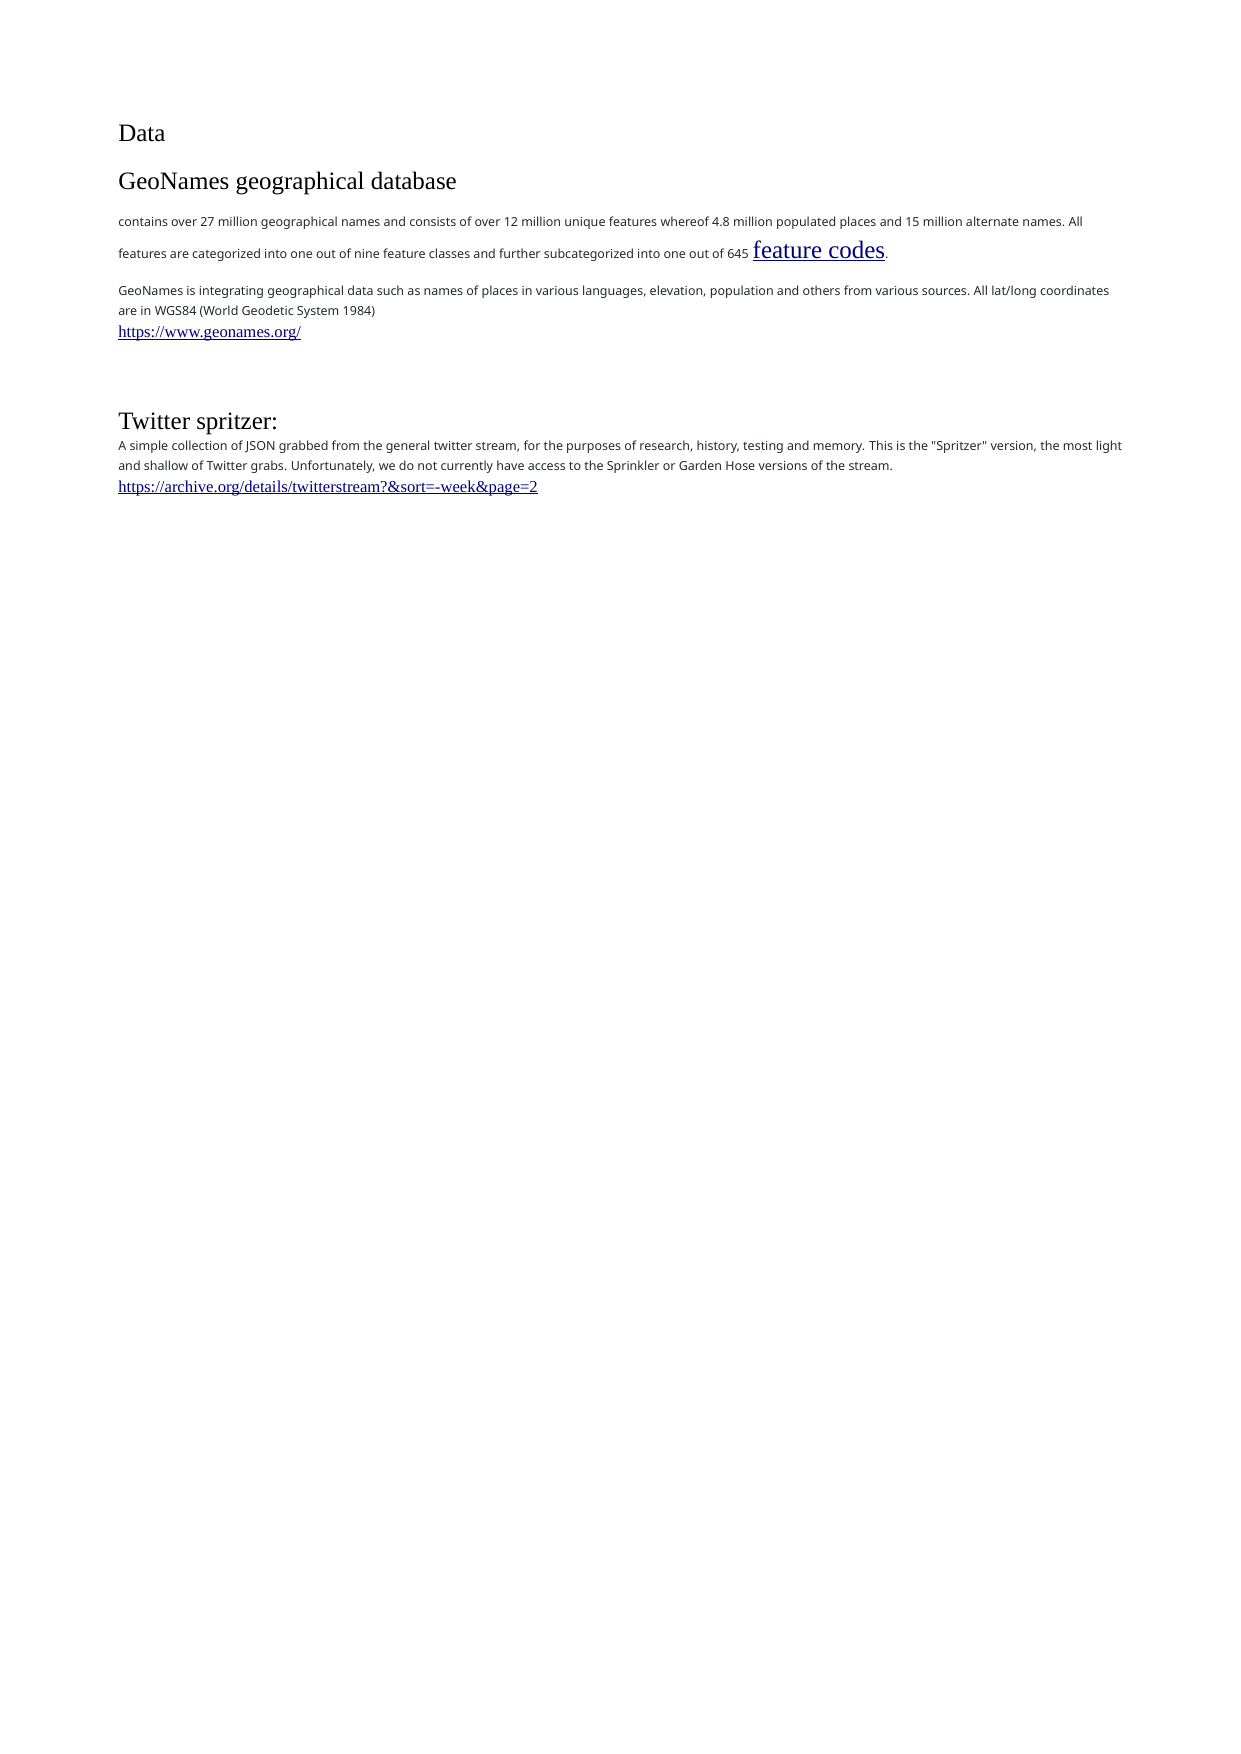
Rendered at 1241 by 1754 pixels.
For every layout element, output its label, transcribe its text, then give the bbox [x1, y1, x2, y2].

text Data [118, 118, 1122, 147]
text Twitter spritzer: A simple collection of JSON grabbed from the general twitter stream, for the purposes of research, history, testing and memory. This is the "Spritzer" version, the most light and shallow of Twitter grabs. Unfortunately, we do not currently have access to the Sprinkler or Garden Hose versions of the stream. https://archive.org/details/twitterstream?&sort=-week&page=2 [118, 406, 1122, 496]
text GeoNames is integrating geographical data such as names of places in various languages, elevation, population and others from various sources. All lat/long coordinates are in WGS84 (World Geodetic System 1984) https://www.geonames.org/ [118, 282, 1122, 341]
text GeoNames geographical database [118, 166, 1122, 194]
text contains over 27 million geographical names and consists of over 12 million unique features whereof 4.8 million populated places and 15 million alternate names. All features are categorized into one out of nine feature classes and further subcategorized into one out of 645 feature codes. [118, 213, 1122, 263]
